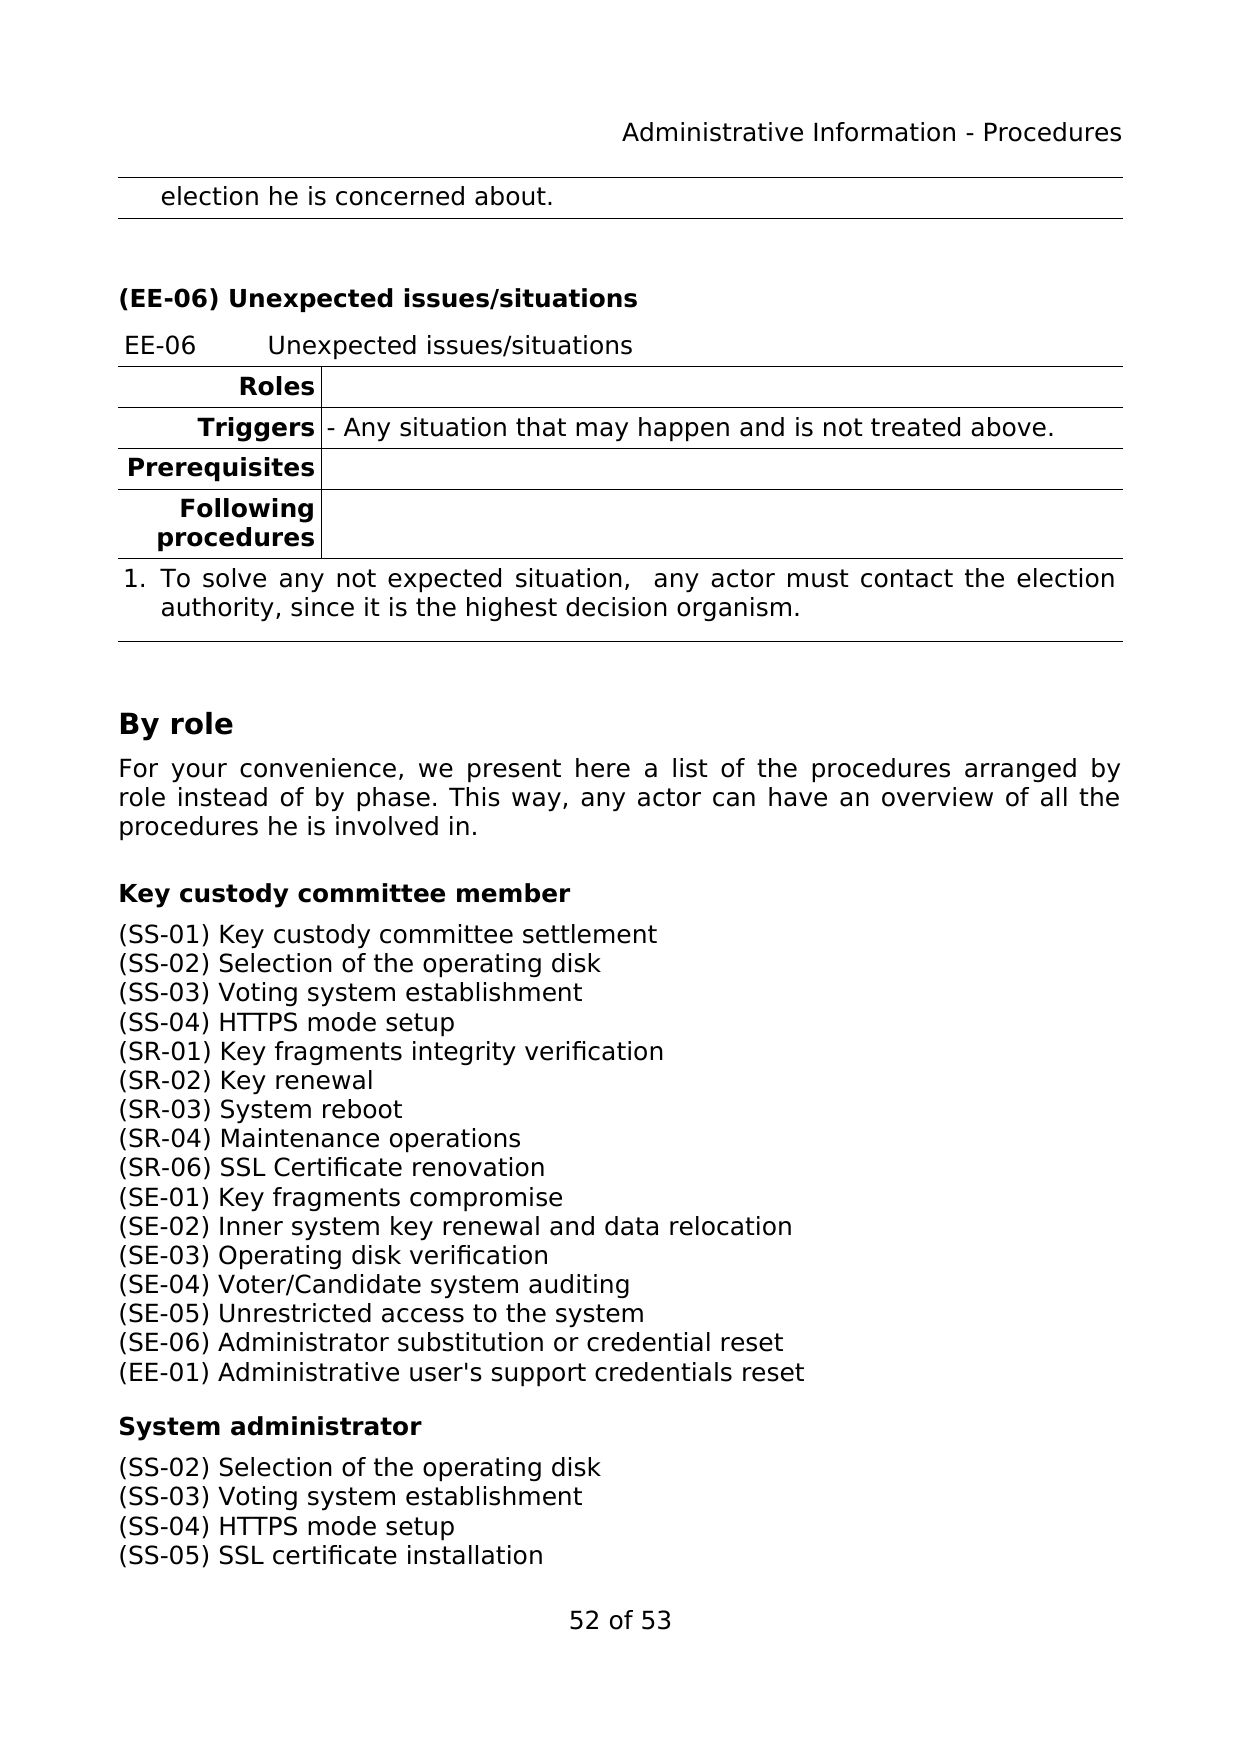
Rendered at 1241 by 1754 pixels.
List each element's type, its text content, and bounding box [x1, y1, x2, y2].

text (SS-04) HTTPS mode setup [118, 1008, 1122, 1037]
subtitle System administrator [118, 1412, 1122, 1441]
text (SS-02) Selection of the operating disk [118, 949, 1122, 979]
text (SE-05) Unrestricted access to the system [118, 1299, 1122, 1329]
text (SE-04) Voter/Candidate system auditing [118, 1270, 1122, 1299]
text (SS-03) Voting system establishment [118, 1482, 1122, 1512]
table_cell [322, 449, 1122, 488]
table_header EE-06 [118, 326, 262, 366]
text (SR-01) Key fragments integrity verification [118, 1037, 1122, 1066]
text (SS-04) HTTPS mode setup [118, 1512, 1122, 1541]
text (SE-06) Administrator substitution or credential reset [118, 1329, 1122, 1358]
text (SR-03) System reboot [118, 1095, 1122, 1124]
text (SE-02) Inner system key renewal and data relocation [118, 1212, 1122, 1241]
text (SS-02) Selection of the operating disk [118, 1453, 1122, 1482]
table_cell Following procedures [118, 490, 321, 558]
table_cell To solve any not expected situation, any actor must contact the election authority, since it is the highest decision organism. [118, 559, 1122, 641]
table_cell [322, 367, 1122, 407]
subtitle By role [118, 707, 1122, 741]
text (EE-01) Administrative user's support credentials reset [118, 1358, 1122, 1387]
table_header Unexpected issues/situations [262, 326, 1122, 366]
table_cell Triggers [118, 408, 321, 448]
text (SR-02) Key renewal [118, 1066, 1122, 1095]
text (SE-03) Operating disk verification [118, 1241, 1122, 1270]
table_cell [322, 490, 1122, 558]
text (SS-03) Voting system establishment [118, 979, 1122, 1008]
subtitle Key custody committee member [118, 879, 1122, 908]
table_cell - Any situation that may happen and is not treated above. [322, 408, 1122, 448]
text (SR-06) SSL Certificate renovation [118, 1154, 1122, 1183]
subtitle (EE-06) Unexpected issues/situations [118, 284, 1122, 313]
text (SE-01) Key fragments compromise [118, 1183, 1122, 1212]
text (SS-05) SSL certificate installation [118, 1541, 1122, 1570]
text For your convenience, we present here a list of the procedures arranged by role instead of by phase. This way, any actor can have an overview of all the procedures he is involved in. [118, 754, 1122, 841]
text (SR-04) Maintenance operations [118, 1124, 1122, 1154]
text (SS-01) Key custody committee settlement [118, 920, 1122, 949]
table_cell election he is concerned about. [118, 178, 1122, 217]
table_cell Prerequisites [118, 449, 321, 488]
table_cell Roles [118, 367, 321, 407]
